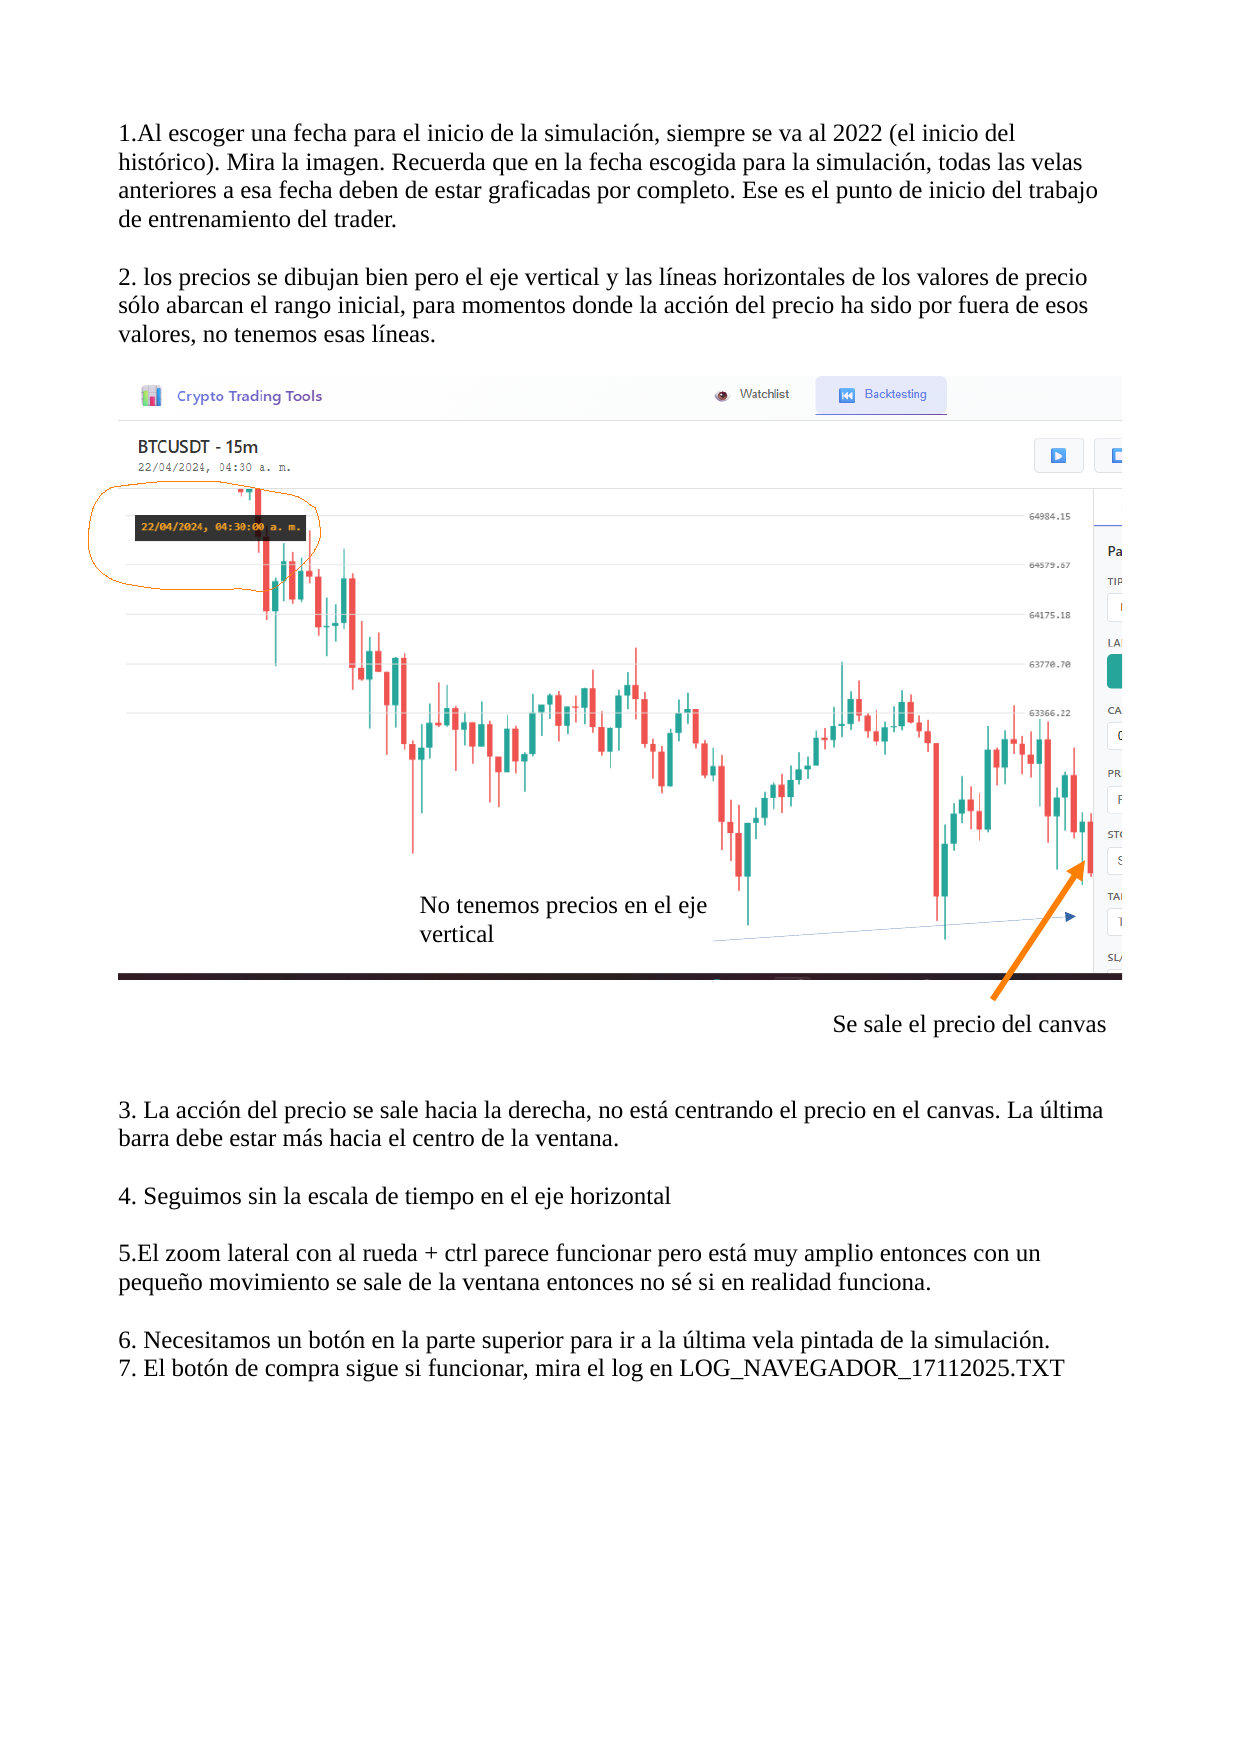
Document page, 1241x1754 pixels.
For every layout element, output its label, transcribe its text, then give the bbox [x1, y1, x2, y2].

picture [118, 376, 1123, 980]
text 5.El zoom lateral con al rueda + ctrl parece funcionar pero está muy amplio entonces con un pequeño movimiento se sale de la ventana entonces no sé si en realidad funciona. [118, 1238, 1122, 1296]
text 3. La acción del precio se sale hacia la derecha, no está centrando el precio en el canvas. La última barra debe estar más hacia el centro de la ventana. [118, 1095, 1122, 1152]
text 1.Al escoger una fecha para el inicio de la simulación, siempre se va al 2022 (el inicio del histórico). Mira la imagen. Recuerda que en la fecha escogida para la simulación, todas las velas anteriores a esa fecha deben de estar graficadas por completo. Ese es el punto de inicio del trabajo de entrenamiento del trader. [118, 118, 1122, 233]
text 6. Necesitamos un botón en la parte superior para ir a la última vela pintada de la simulación. [118, 1325, 1122, 1353]
text 4. Seguimos sin la escala de tiempo en el eje horizontal [118, 1181, 1122, 1210]
text 7. El botón de compra sigue si funcionar, mira el log en LOG_NAVEGADOR_17112025.TXT [118, 1353, 1122, 1382]
text 2. los precios se dibujan bien pero el eje vertical y las líneas horizontales de los valores de precio sólo abarcan el rango inicial, para momentos donde la acción del precio ha sido por fuera de esos valores, no tenemos esas líneas. [118, 262, 1122, 348]
